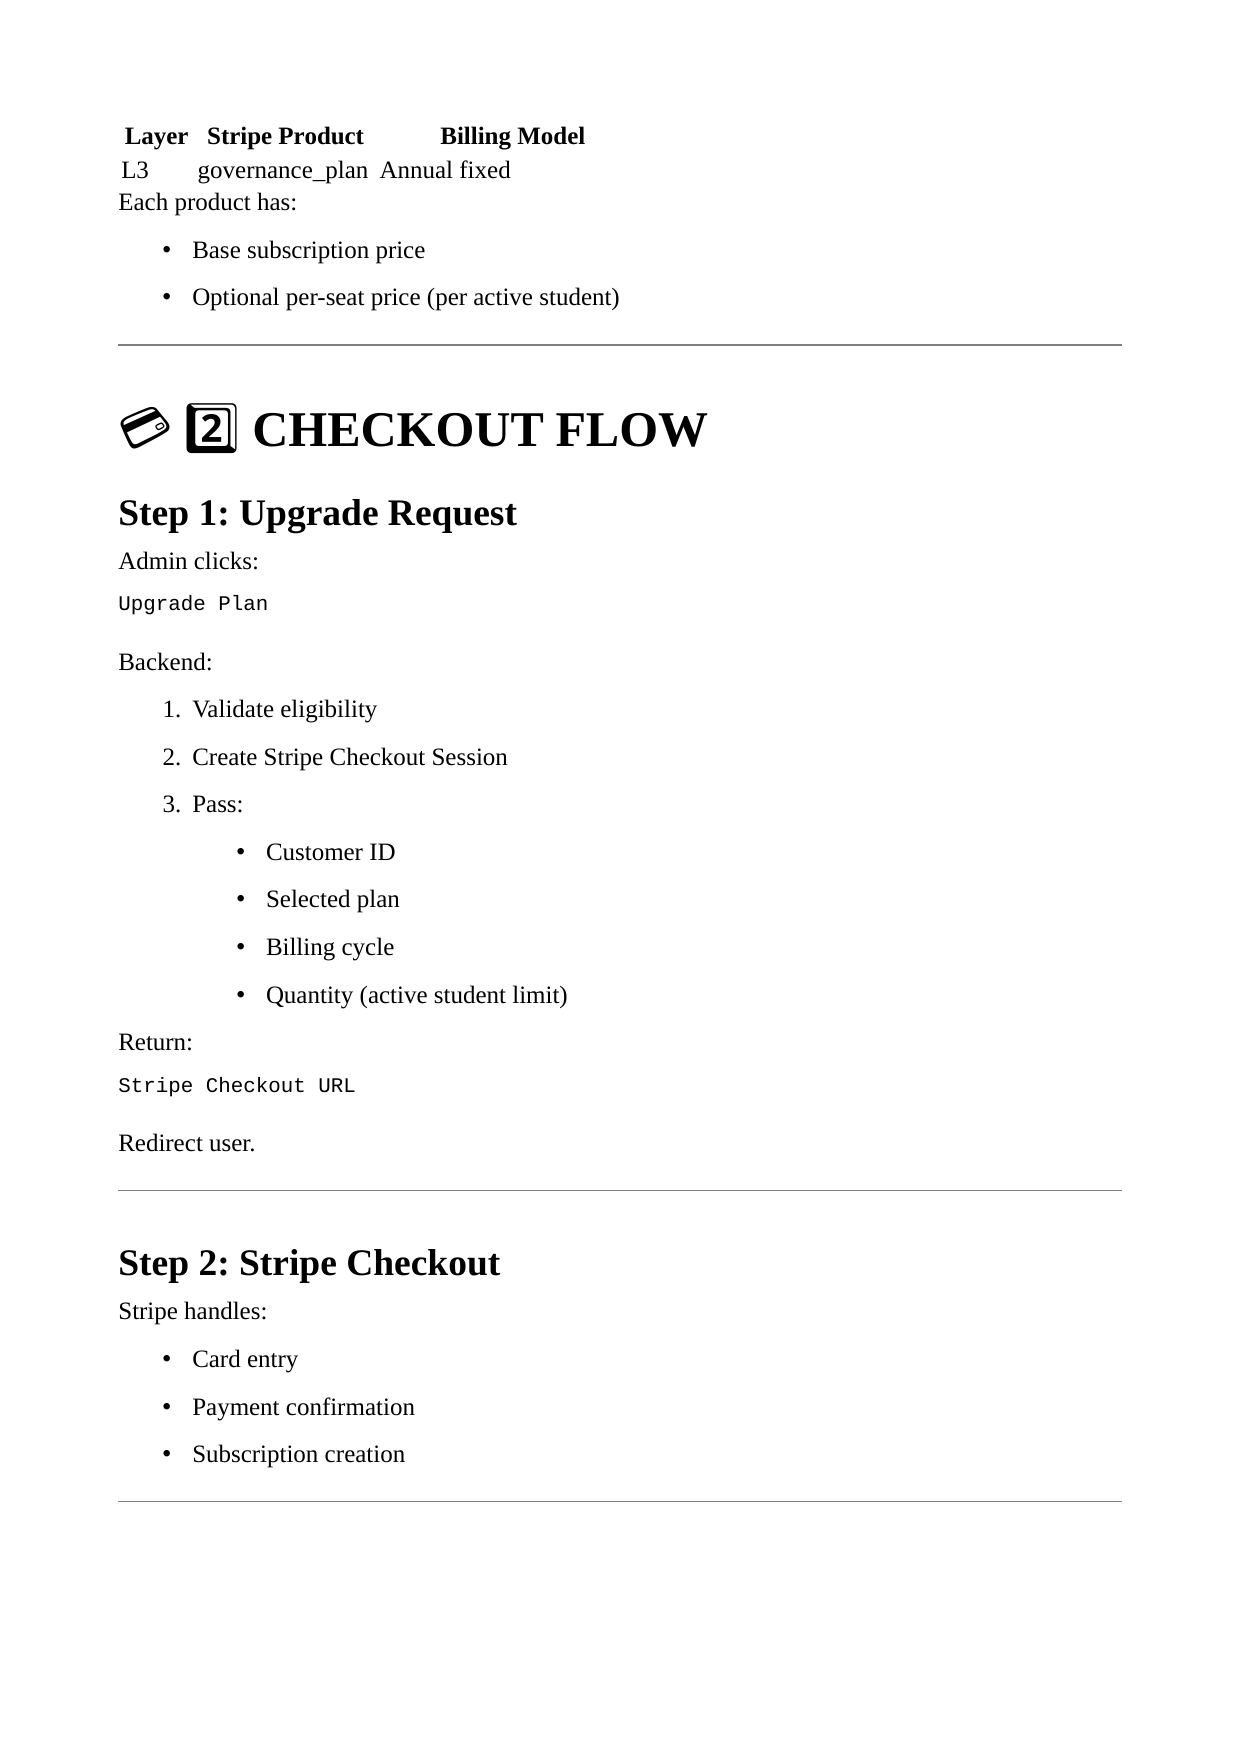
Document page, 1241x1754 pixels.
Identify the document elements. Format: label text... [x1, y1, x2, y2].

list Customer ID [236, 837, 1122, 866]
text Admin clicks: [118, 546, 1122, 574]
list Card entry [162, 1344, 1122, 1373]
text Each product has: [118, 187, 1122, 216]
table_cell Annual fixed [376, 153, 649, 187]
text Upgrade Plan [118, 593, 1122, 617]
list Payment confirmation [162, 1392, 1122, 1420]
table_cell L3 [118, 153, 194, 187]
list Pass: [162, 789, 1122, 818]
text Return: [118, 1027, 1122, 1056]
list Billing cycle [236, 932, 1122, 961]
list Subscription creation [162, 1439, 1122, 1468]
text Redirect user. [118, 1128, 1122, 1157]
table_header Stripe Product [195, 118, 376, 153]
table_header Billing Model [376, 118, 649, 153]
list Base subscription price [162, 235, 1122, 264]
list Selected plan [236, 884, 1122, 913]
list Create Stripe Checkout Session [162, 742, 1122, 771]
list Quantity (active student limit) [236, 980, 1122, 1008]
list Optional per-seat price (per active student) [162, 282, 1122, 311]
text Backend: [118, 647, 1122, 675]
text Stripe handles: [118, 1296, 1122, 1325]
text Stripe Checkout URL [118, 1075, 1122, 1099]
list Validate eligibility [162, 694, 1122, 723]
table_cell governance_plan [195, 153, 376, 187]
table_header Layer [118, 118, 194, 153]
subtitle Step 2: Stripe Checkout [118, 1241, 1122, 1284]
subtitle Step 1: Upgrade Request [118, 490, 1122, 533]
subtitle 💳 2️⃣ CHECKOUT FLOW [118, 399, 1122, 457]
